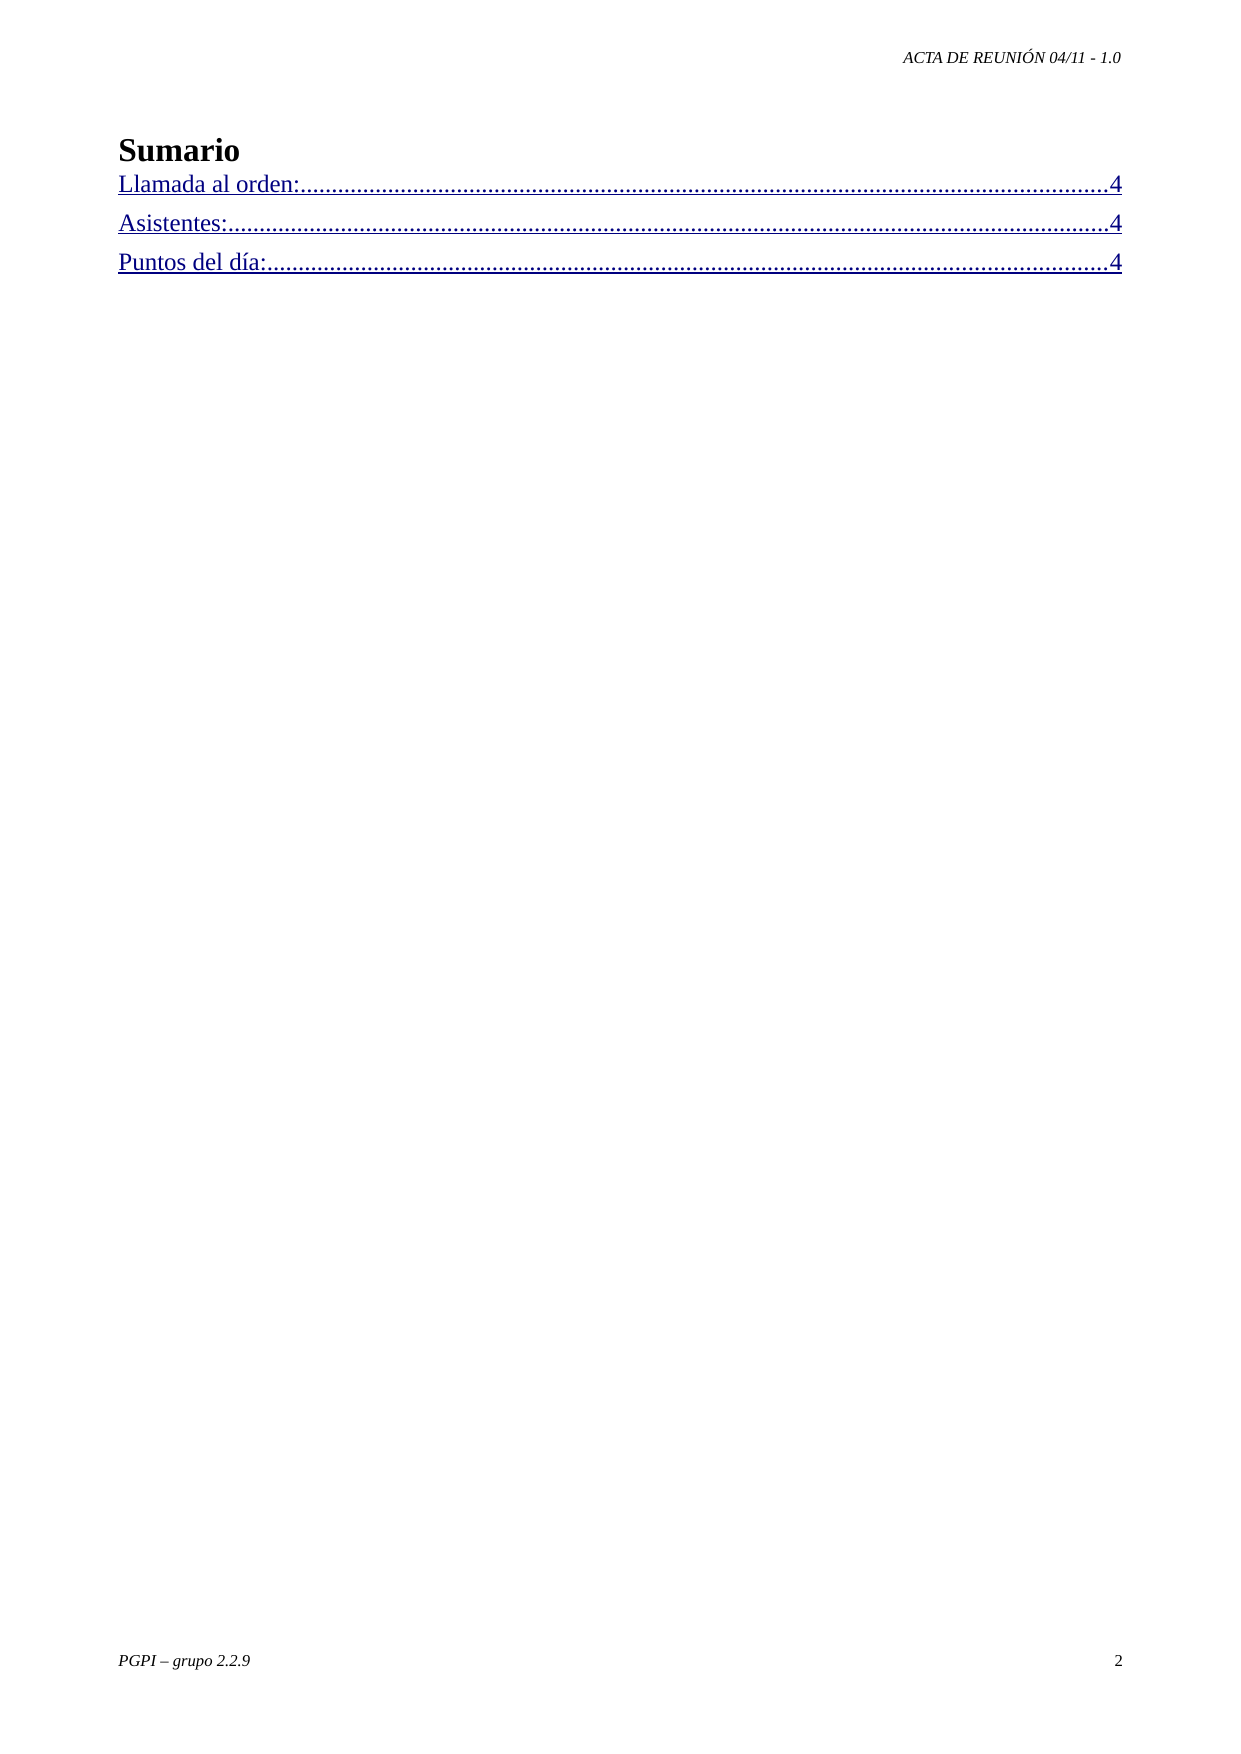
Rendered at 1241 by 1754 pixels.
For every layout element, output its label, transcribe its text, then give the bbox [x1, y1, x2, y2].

subtitle Sumario [118, 131, 1122, 169]
text Llamada al orden: 4 [118, 169, 1122, 194]
text Puntos del día: 4 [118, 247, 1122, 272]
text Asistentes: 4 [118, 208, 1122, 233]
